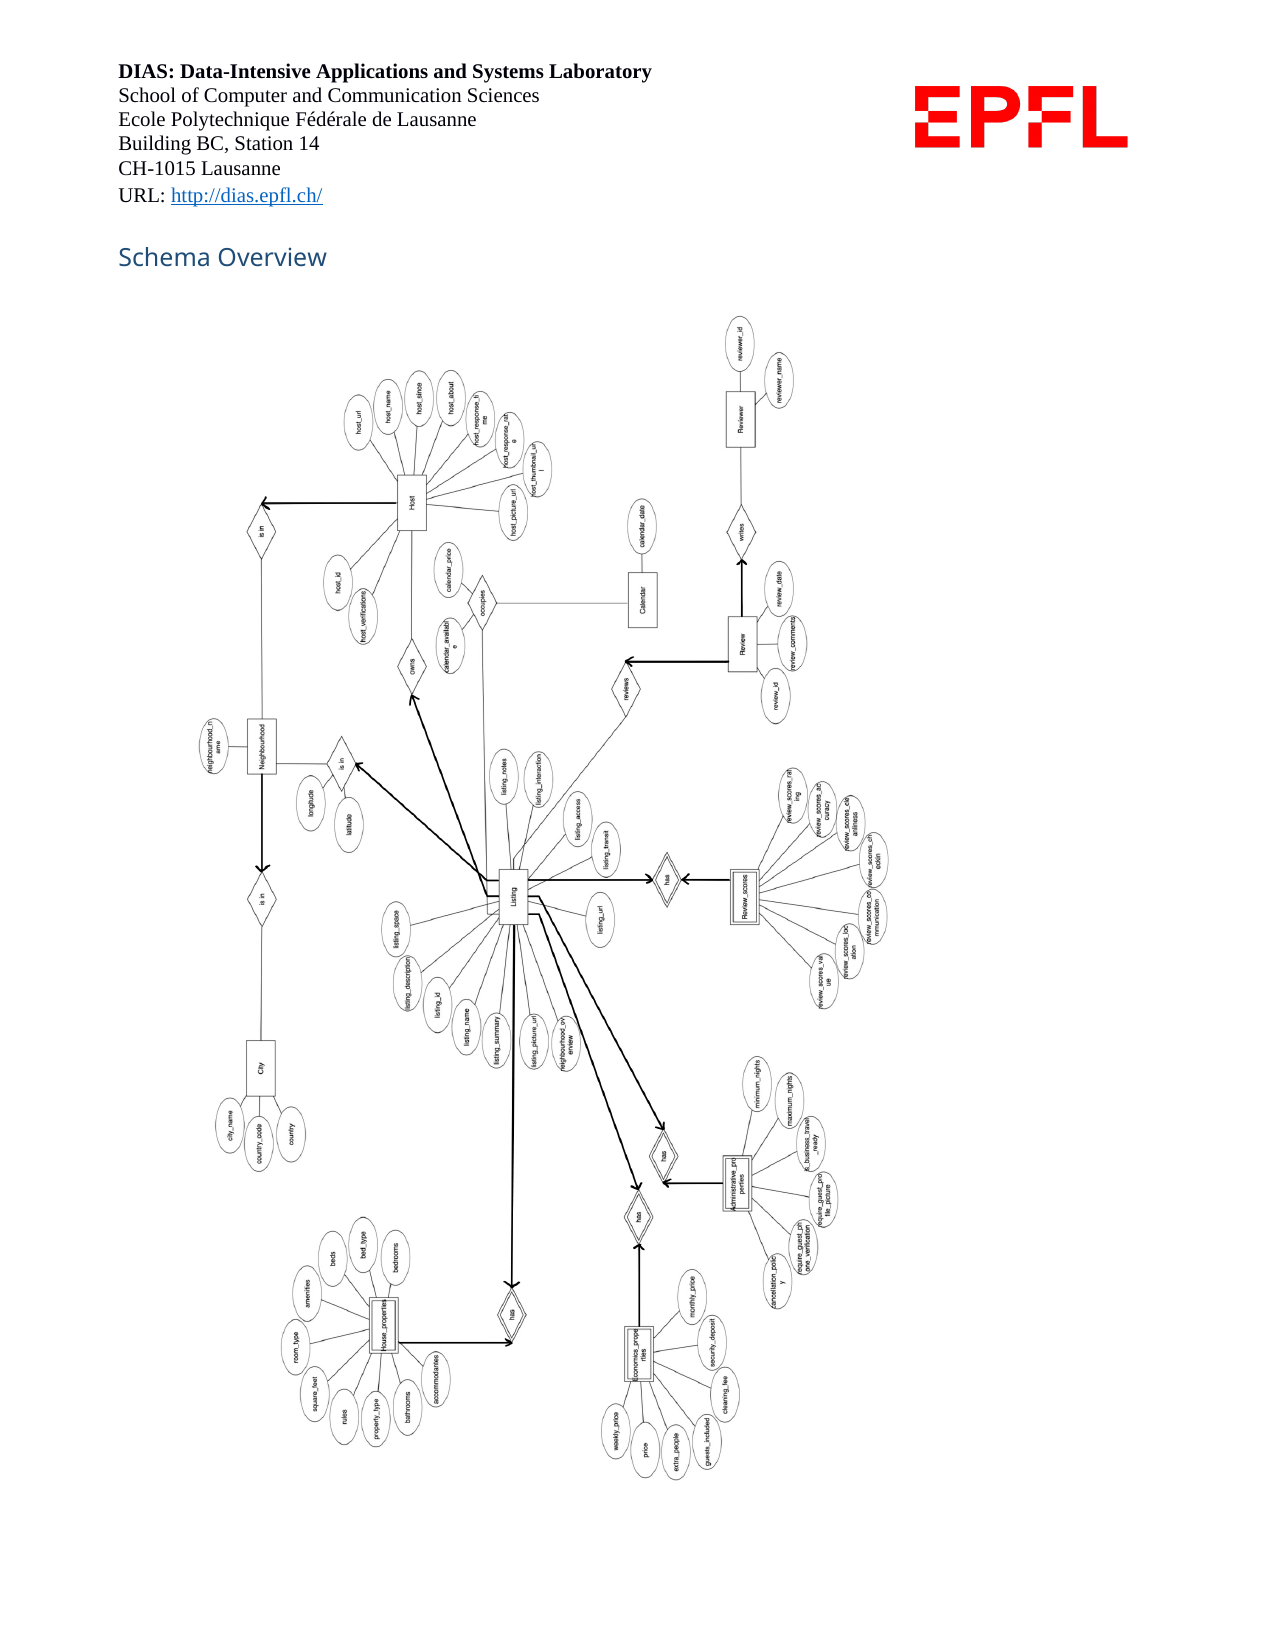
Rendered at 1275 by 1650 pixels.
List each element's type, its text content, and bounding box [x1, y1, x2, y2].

picture [888, 59, 1154, 174]
picture [171, 312, 1104, 1485]
subtitle Schema Overview [118, 239, 1157, 273]
